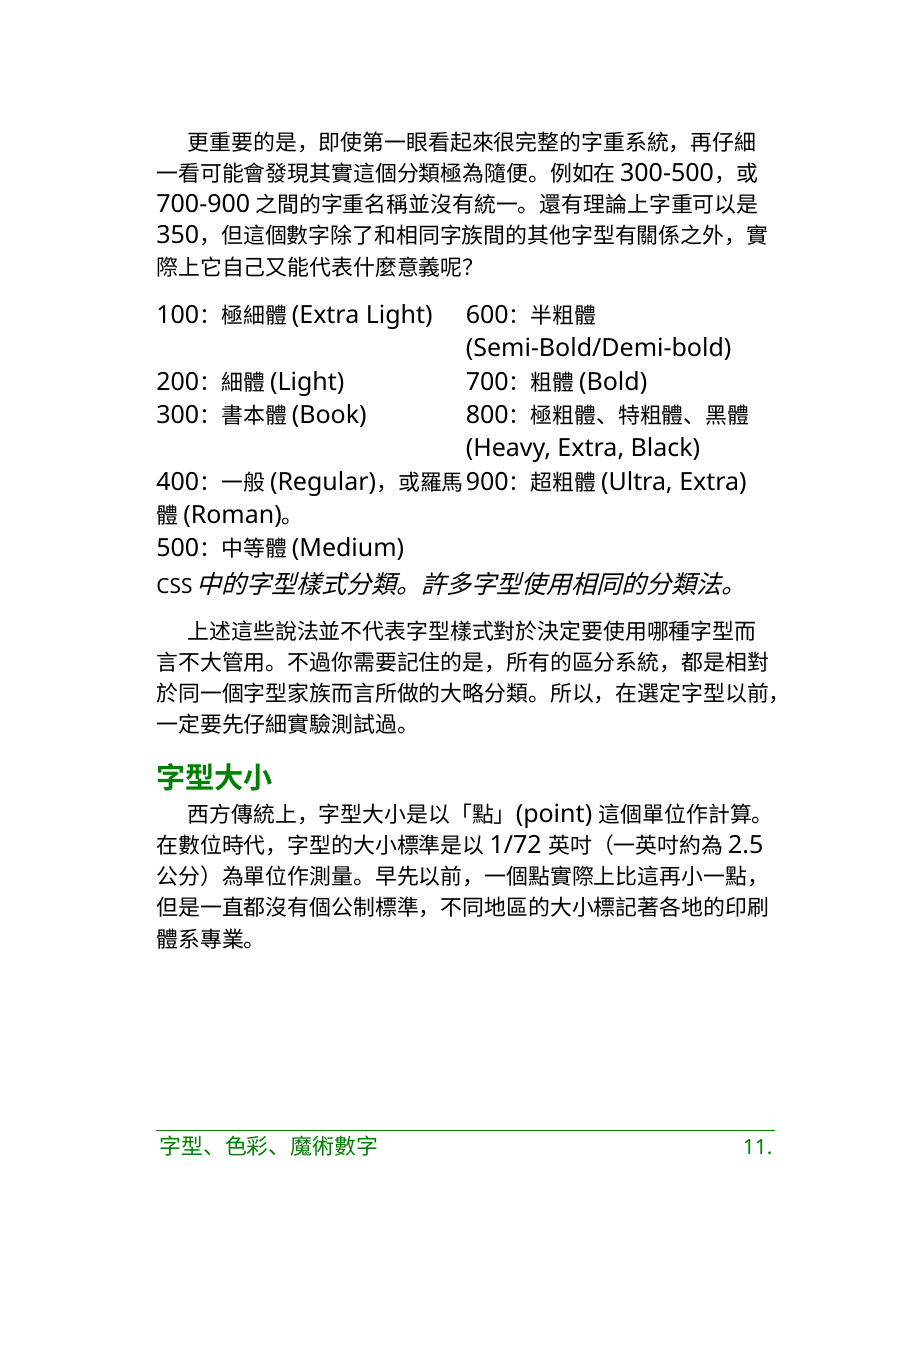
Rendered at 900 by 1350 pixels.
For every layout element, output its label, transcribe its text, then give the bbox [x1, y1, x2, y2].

text 上述這些說法並不代表字型樣式對於決定要使用哪種字型而言不大管用。不過你需要記住的是，所有的區分系統，都是相對於同一個字型家族而言所做的大略分類。所以，在選定字型以前，一定要先仔細實驗測試過。 [156, 614, 775, 739]
table_header 600：半粗體 (Semi-Bold/Demi-bold) [466, 297, 775, 363]
table_cell 900：超粗體 (Ultra, Extra) [466, 464, 775, 530]
table_cell 300：書本體 (Book) [156, 397, 466, 463]
table_cell [466, 530, 775, 563]
table_header 100：極細體 (Extra Light) [156, 297, 466, 363]
table_cell 200：細體 (Light) [156, 364, 466, 397]
table_cell 700：粗體 (Bold) [466, 364, 775, 397]
table_cell 400：一般 (Regular)，或羅馬體 (Roman)。 [156, 464, 466, 530]
text 更重要的是，即使第一眼看起來很完整的字重系統，再仔細一看可能會發現其實這個分類極為隨便。例如在300-500，或700-900之間的字重名稱並沒有統一。還有理論上字重可以是 350，但這個數字除了和相同字族間的其他字型有關係之外，實際上它自己又能代表什麼意義呢？ [156, 125, 775, 281]
text 西方傳統上，字型大小是以「點」(point) 這個單位作計算。在數位時代，字型的大小標準是以 1/72 英吋（一英吋約為 2.5 公分）為單位作測量。早先以前，一個點實際上比這再小一點，但是一直都沒有個公制標準，不同地區的大小標記著各地的印刷體系專業。 [156, 797, 775, 953]
table_cell CSS中的字型樣式分類。許多字型使用相同的分類法。 [156, 564, 775, 598]
table_cell 800：極粗體、特粗體、黑體 (Heavy, Extra, Black) [466, 397, 775, 463]
subtitle 字型大小 [156, 755, 775, 797]
table_cell 500：中等體 (Medium) [156, 530, 466, 563]
